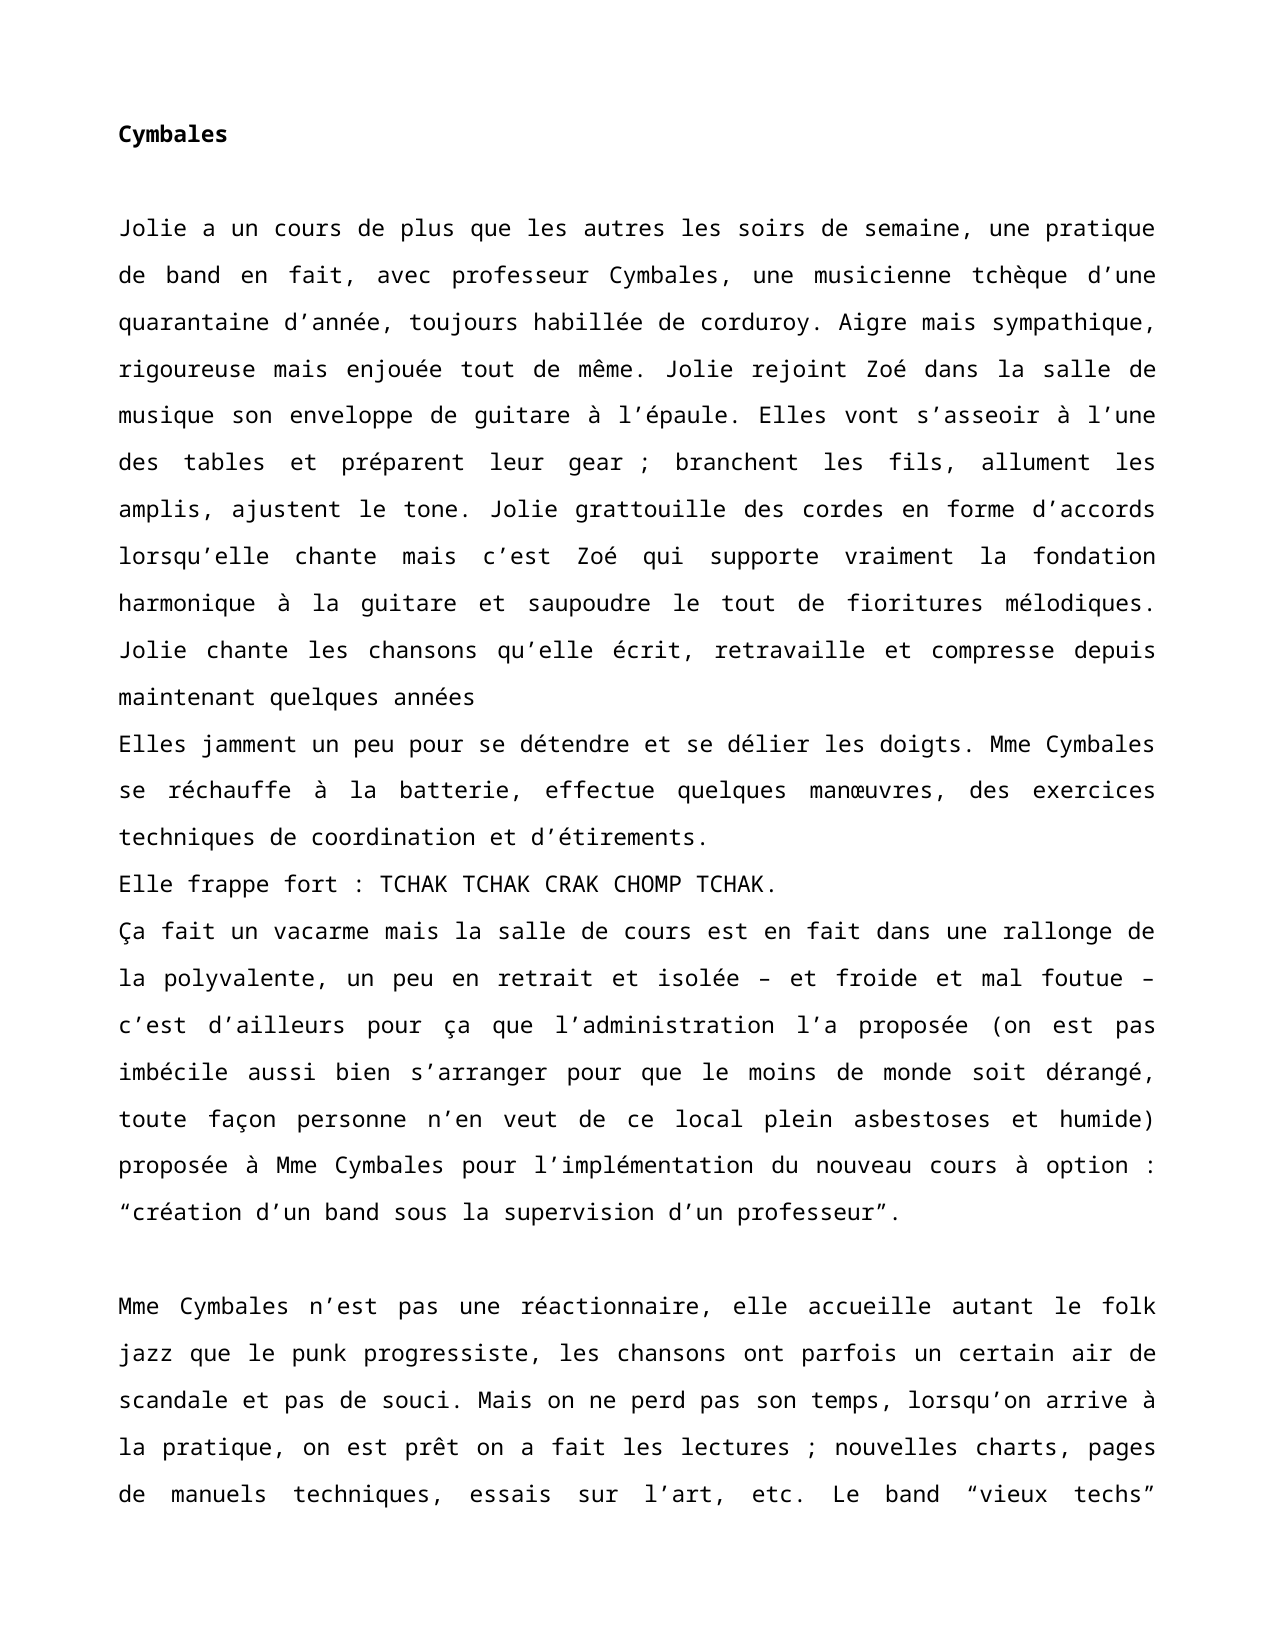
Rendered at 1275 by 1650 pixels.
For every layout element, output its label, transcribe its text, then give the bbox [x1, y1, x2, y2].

text Elles jamment un peu pour se détendre et se délier les doigts. Mme Cymbales se réchauffe à la batterie, effectue quelques manœuvres, des exercices techniques de coordination et d’étirements. [118, 727, 1157, 852]
text Ça fait un vacarme mais la salle de cours est en fait dans une rallonge de la polyvalente, un peu en retrait et isolée – et froide et mal foutue – c’est d’ailleurs pour ça que l’administration l’a proposée (on est pas imbécile aussi bien s’arranger pour que le moins de monde soit dérangé, toute façon personne n’en veut de ce local plein asbestoses et humide) proposée à Mme Cymbales pour l’implémentation du nouveau cours à option : “création d’un band sous la supervision d’un professeur”. [118, 915, 1157, 1227]
text Cymbales [118, 118, 1157, 149]
text Mme Cymbales n’est pas une réactionnaire, elle accueille autant le folk jazz que le punk progressiste, les chansons ont parfois un certain air de scandale et pas de souci. Mais on ne perd pas son temps, lorsqu’on arrive à la pratique, on est prêt on a fait les lectures ; nouvelles charts, pages de manuels techniques, essais sur l’art, etc. Le band “vieux techs” [118, 1290, 1157, 1509]
text Jolie a un cours de plus que les autres les soirs de semaine, une pratique de band en fait, avec professeur Cymbales, une musicienne tchèque d’une quarantaine d’année, toujours habillée de corduroy. Aigre mais sympathique, rigoureuse mais enjouée tout de même. Jolie rejoint Zoé dans la salle de musique son enveloppe de guitare à l’épaule. Elles vont s’asseoir à l’une des tables et préparent leur gear ; branchent les fils, allument les amplis, ajustent le tone. Jolie grattouille des cordes en forme d’accords lorsqu’elle chante mais c’est Zoé qui supporte vraiment la fondation harmonique à la guitare et saupoudre le tout de fioritures mélodiques. Jolie chante les chansons qu’elle écrit, retravaille et compresse depuis maintenant quelques années [118, 212, 1157, 712]
text Elle frappe fort : TCHAK TCHAK CRAK CHOMP TCHAK. [118, 868, 1157, 899]
